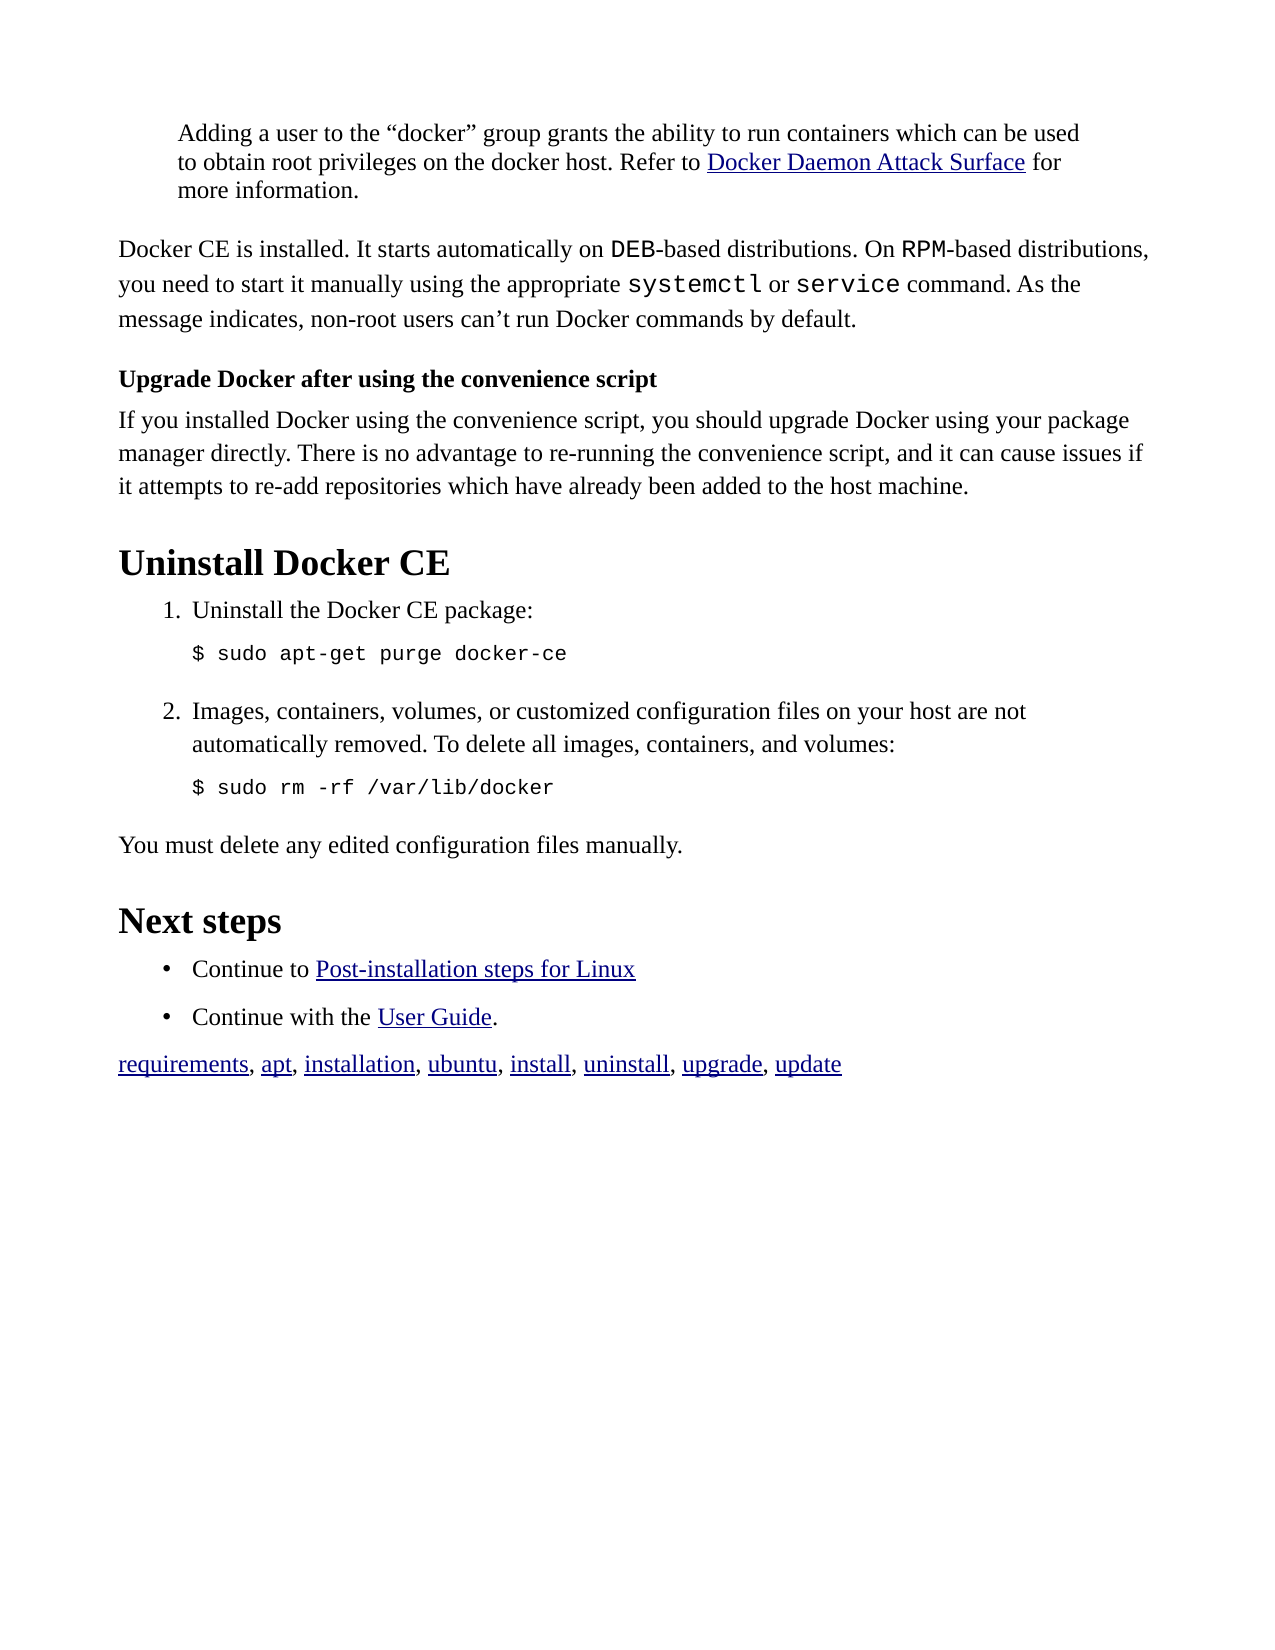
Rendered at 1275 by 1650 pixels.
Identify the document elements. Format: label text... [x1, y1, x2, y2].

list Continue to Post-installation steps for Linux [162, 954, 1157, 983]
list Images, containers, volumes, or customized configuration files on your host are not automatically removed. To delete all images, containers, and volumes: [162, 696, 1157, 758]
text If you installed Docker using the convenience script, you should upgrade Docker using your package manager directly. There is no advantage to re-running the convenience script, and it can cause issues if it attempts to re-add repositories which have already been added to the host machine. [118, 405, 1157, 500]
text You must delete any edited configuration files manually. [118, 830, 1157, 859]
text Adding a user to the “docker” group grants the ability to run containers which can be used to obtain root privileges on the docker host. Refer to Docker Daemon Attack Surface for more information. [177, 118, 1098, 204]
text requirements, apt, installation, ubuntu, install, uninstall, upgrade, update [118, 1049, 1157, 1078]
list $ sudo apt-get purge docker-ce [162, 643, 1157, 667]
subtitle Upgrade Docker after using the convenience script [118, 364, 1157, 393]
list Continue with the User Guide. [162, 1002, 1157, 1030]
list $ sudo rm -rf /var/lib/docker [162, 777, 1157, 801]
subtitle Uninstall Docker CE [118, 540, 1157, 583]
subtitle Next steps [118, 898, 1157, 942]
list Uninstall the Docker CE package: [162, 596, 1157, 624]
text Docker CE is installed. It starts automatically on DEB-based distributions. On RPM-based distributions, you need to start it manually using the appropriate systemctl or service command. As the message indicates, non-root users can’t run Docker commands by default. [118, 234, 1157, 333]
